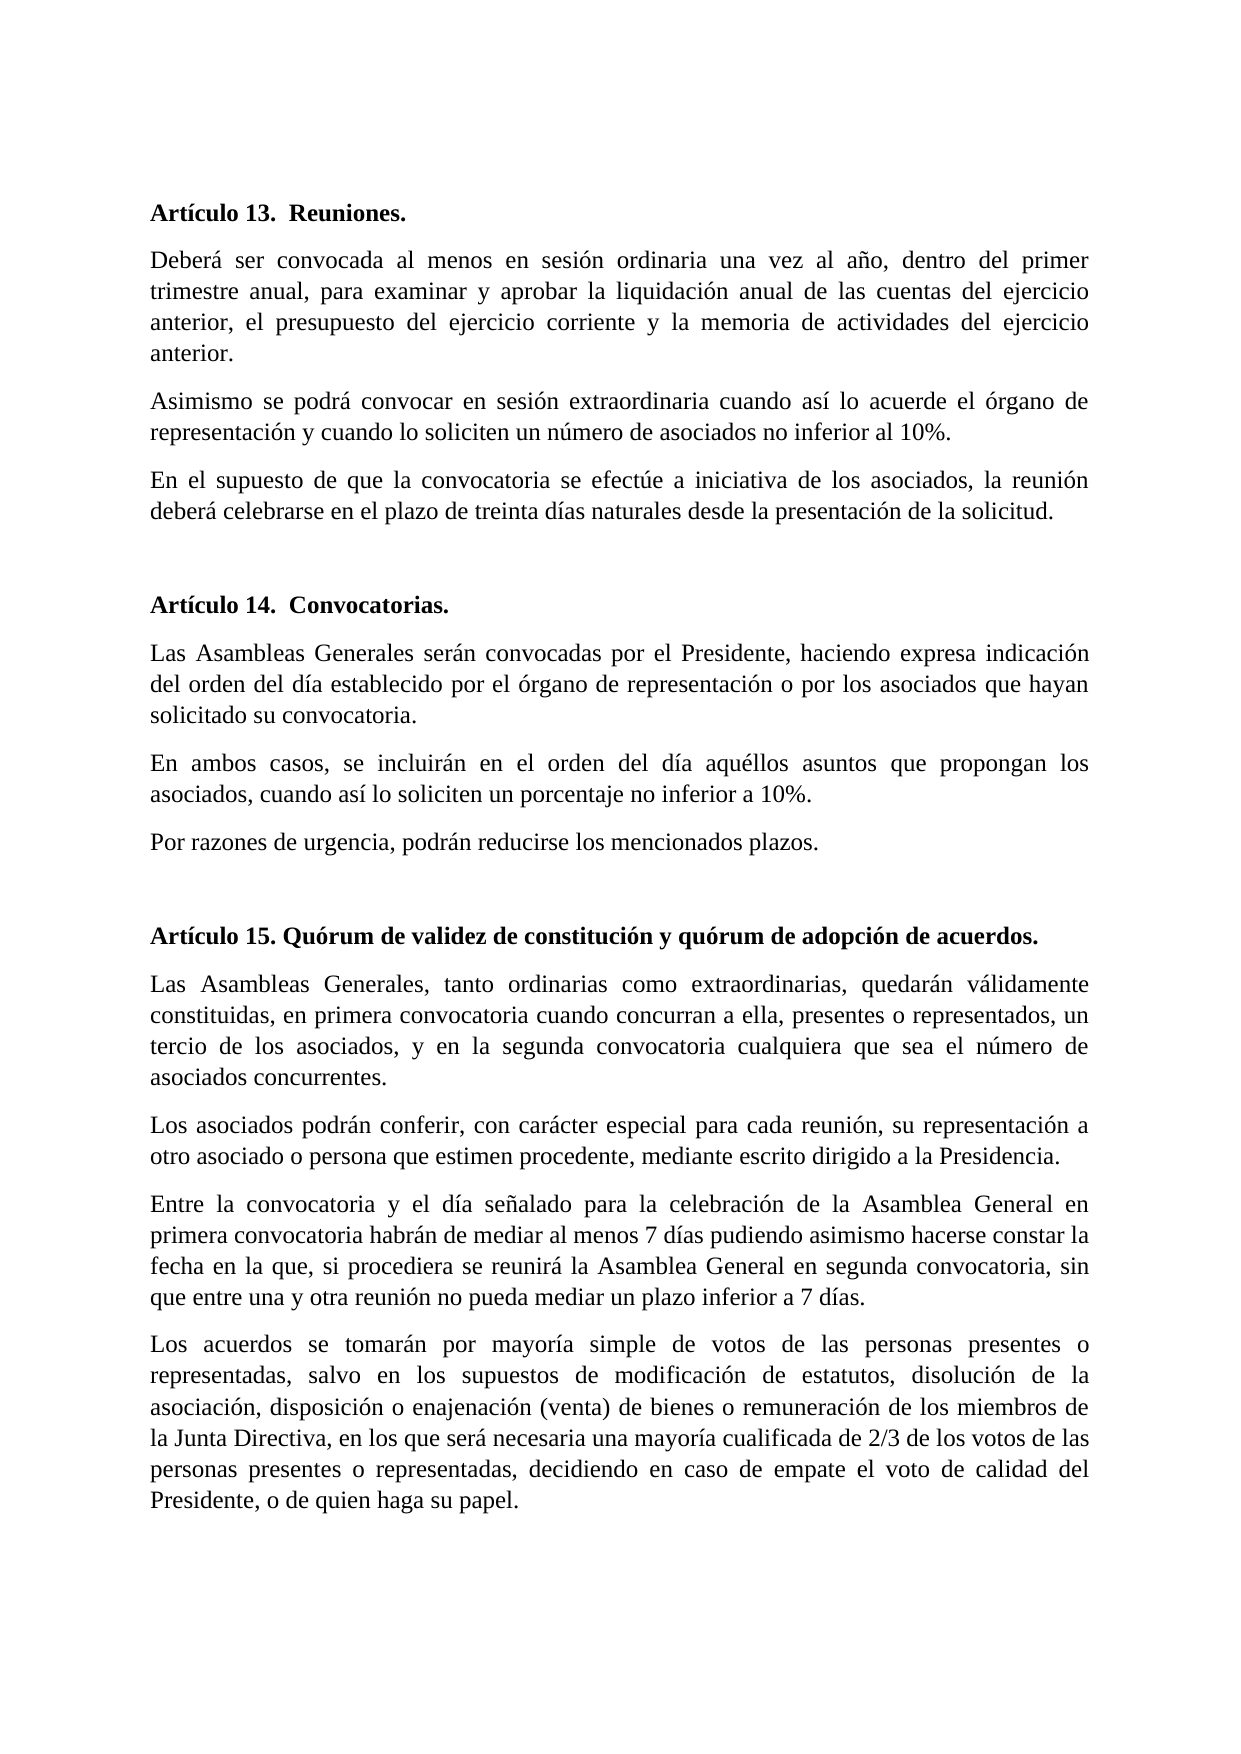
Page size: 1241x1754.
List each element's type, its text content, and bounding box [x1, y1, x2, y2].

text Los asociados podrán conferir, con carácter especial para cada reunión, su representación a otro asociado o persona que estimen procedente, mediante escrito dirigido a la Presidencia. [150, 1110, 1090, 1170]
text En ambos casos, se incluirán en el orden del día aquéllos asuntos que propongan los asociados, cuando así lo soliciten un porcentaje no inferior a 10%. [150, 748, 1090, 808]
text Artículo 14. Convocatorias. [150, 591, 1090, 619]
text Entre la convocatoria y el día señalado para la celebración de la Asamblea General en primera convocatoria habrán de mediar al menos 7 días pudiendo asimismo hacerse constar la fecha en la que, si procediera se reunirá la Asamblea General en segunda convocatoria, sin que entre una y otra reunión no pueda mediar un plazo inferior a 7 días. [150, 1189, 1090, 1311]
text Deberá ser convocada al menos en sesión ordinaria una vez al año, dentro del primer trimestre anual, para examinar y aprobar la liquidación anual de las cuentas del ejercicio anterior, el presupuesto del ejercicio corriente y la memoria de actividades del ejercicio anterior. [150, 245, 1090, 367]
text En el supuesto de que la convocatoria se efectúe a iniciativa de los asociados, la reunión deberá celebrarse en el plazo de treinta días naturales desde la presentación de la solicitud. [150, 465, 1090, 525]
text Asimismo se podrá convocar en sesión extraordinaria cuando así lo acuerde el órgano de representación y cuando lo soliciten un número de asociados no inferior al 10%. [150, 386, 1090, 446]
text Por razones de urgencia, podrán reducirse los mencionados plazos. [150, 827, 1090, 856]
text Artículo 15. Quórum de validez de constitución y quórum de adopción de acuerdos. [150, 921, 1090, 950]
text Los acuerdos se tomarán por mayoría simple de votos de las personas presentes o representadas, salvo en los supuestos de modificación de estatutos, disolución de la asociación, disposición o enajenación (venta) de bienes o remuneración de los miembros de la Junta Directiva, en los que será necesaria una mayoría cualificada de 2/3 de los votos de las personas presentes o representadas, decidiendo en caso de empate el voto de calidad del Presidente, o de quien haga su papel. [150, 1329, 1090, 1513]
text Las Asambleas Generales serán convocadas por el Presidente, haciendo expresa indicación del orden del día establecido por el órgano de representación o por los asociados que hayan solicitado su convocatoria. [150, 638, 1090, 729]
text Artículo 13. Reuniones. [150, 198, 1090, 226]
text Las Asambleas Generales, tanto ordinarias como extraordinarias, quedarán válidamente constituidas, en primera convocatoria cuando concurran a ella, presentes o representados, un tercio de los asociados, y en la segunda convocatoria cualquiera que sea el número de asociados concurrentes. [150, 969, 1090, 1091]
